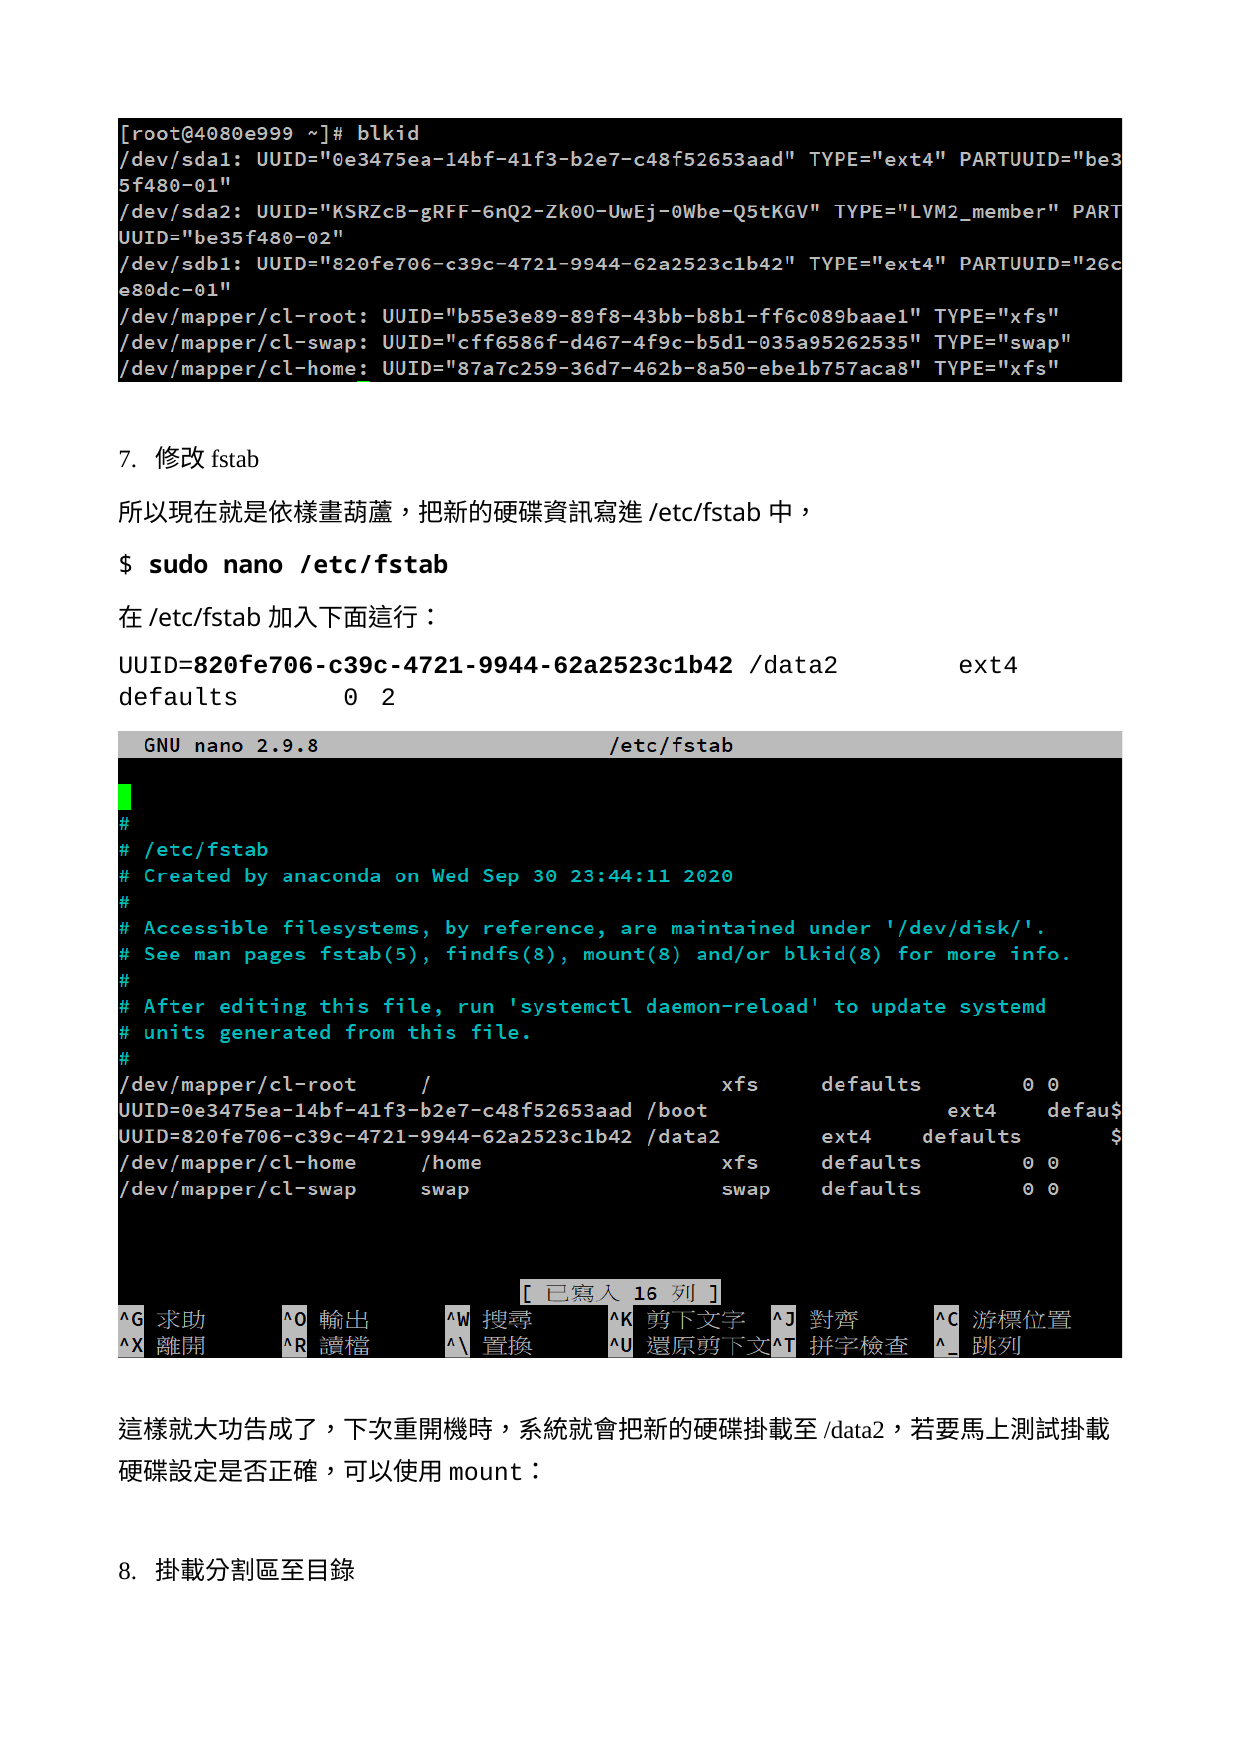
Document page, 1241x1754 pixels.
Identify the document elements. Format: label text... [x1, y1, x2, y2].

list 修改fstab [118, 438, 1122, 474]
text $ sudo nano /etc/fstab [118, 547, 1122, 581]
text UUID=820fe706-c39c-4721-9944-62a2523c1b42 /data2 ext4 defaults 0 2 [118, 652, 1122, 713]
picture [118, 118, 1123, 382]
list 掛載分割區至目錄 [118, 1551, 1122, 1587]
text 這樣就大功告成了，下次重開機時，系統就會把新的硬碟掛載至 /data2，若要馬上測試掛載硬碟設定是否正確，可以使用 mount： [118, 1409, 1122, 1488]
picture [118, 731, 1123, 1358]
text 所以現在就是依樣畫葫蘆，把新的硬碟資訊寫進 /etc/fstab 中， [118, 492, 1122, 529]
text 在 /etc/fstab 加入下面這行： [118, 598, 1122, 634]
